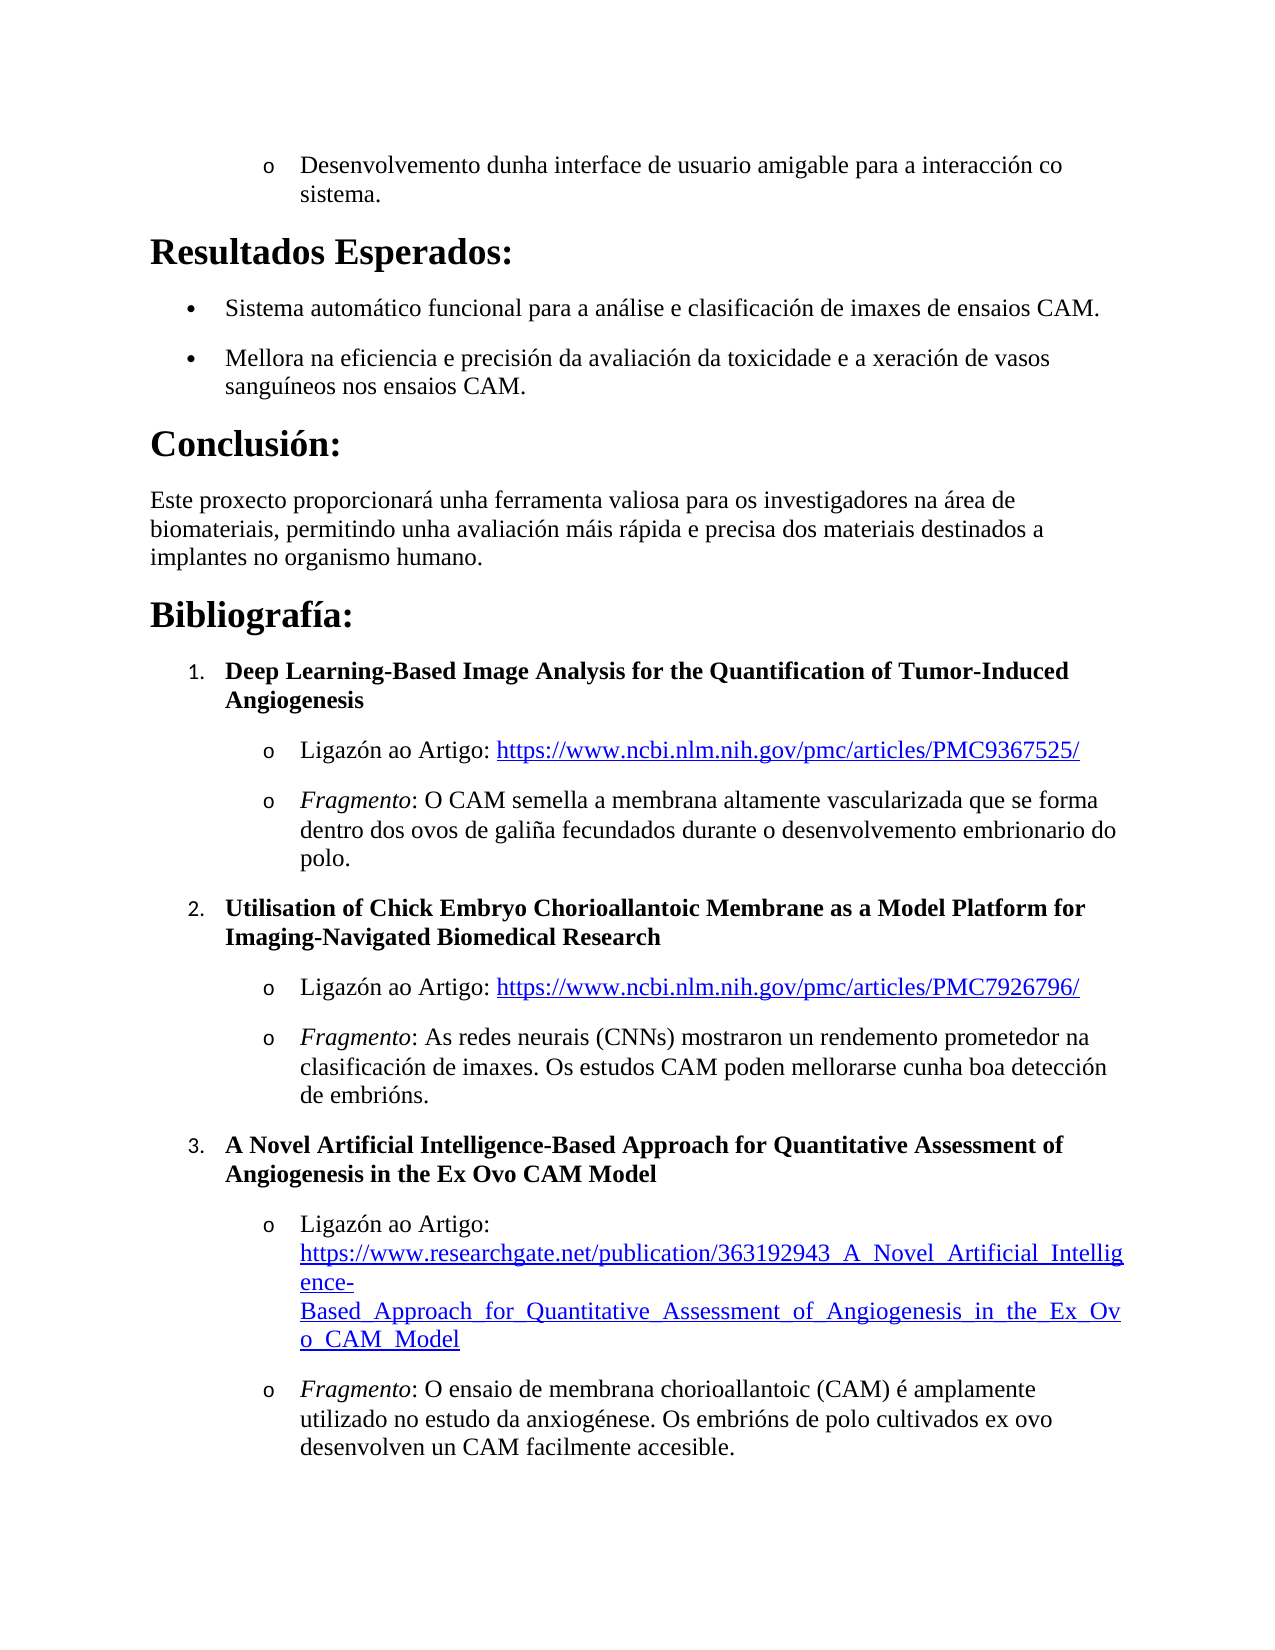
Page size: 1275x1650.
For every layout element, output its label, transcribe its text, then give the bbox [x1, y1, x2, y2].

list Ligazón ao Artigo: https://www.ncbi.nlm.nih.gov/pmc/articles/PMC9367525/ [262, 735, 1125, 764]
list Fragmento: O ensaio de membrana chorioallantoic (CAM) é amplamente utilizado no estudo da anxiogénese. Os embrións de polo cultivados ex ovo desenvolven un CAM facilmente accesible. [262, 1374, 1125, 1461]
list Ligazón ao Artigo: https://www.researchgate.net/publication/363192943_A_Novel_Artificial_Intelligence-Based_Approach_for_Quantitative_Assessment_of_Angiogenesis_in_the_Ex_Ovo_CAM_Model [262, 1209, 1125, 1353]
list Desenvolvemento dunha interface de usuario amigable para a interacción co sistema. [262, 150, 1125, 208]
list Ligazón ao Artigo: https://www.ncbi.nlm.nih.gov/pmc/articles/PMC7926796/ [262, 972, 1125, 1001]
subtitle Bibliografía: [150, 592, 1125, 635]
subtitle Conclusión: [150, 421, 1125, 464]
subtitle Resultados Esperados: [150, 229, 1125, 272]
list Fragmento: As redes neurais (CNNs) mostraron un rendemento prometedor na clasificación de imaxes. Os estudos CAM poden mellorarse cunha boa detección de embrións. [262, 1022, 1125, 1109]
list Utilisation of Chick Embryo Chorioallantoic Membrane as a Model Platform for Imaging-Navigated Biomedical Research [187, 893, 1125, 951]
list A Novel Artificial Intelligence-Based Approach for Quantitative Assessment of Angiogenesis in the Ex Ovo CAM Model [187, 1130, 1125, 1188]
list Fragmento: O CAM semella a membrana altamente vascularizada que se forma dentro dos ovos de galiña fecundados durante o desenvolvemento embrionario do polo. [262, 785, 1125, 872]
text Este proxecto proporcionará unha ferramenta valiosa para os investigadores na área de biomateriais, permitindo unha avaliación máis rápida e precisa dos materiais destinados a implantes no organismo humano. [150, 485, 1125, 571]
list Deep Learning-Based Image Analysis for the Quantification of Tumor-Induced Angiogenesis [187, 656, 1125, 714]
list Mellora na eficiencia e precisión da avaliación da toxicidade e a xeración de vasos sanguíneos nos ensaios CAM. [187, 343, 1125, 400]
list Sistema automático funcional para a análise e clasificación de imaxes de ensaios CAM. [187, 293, 1125, 322]
